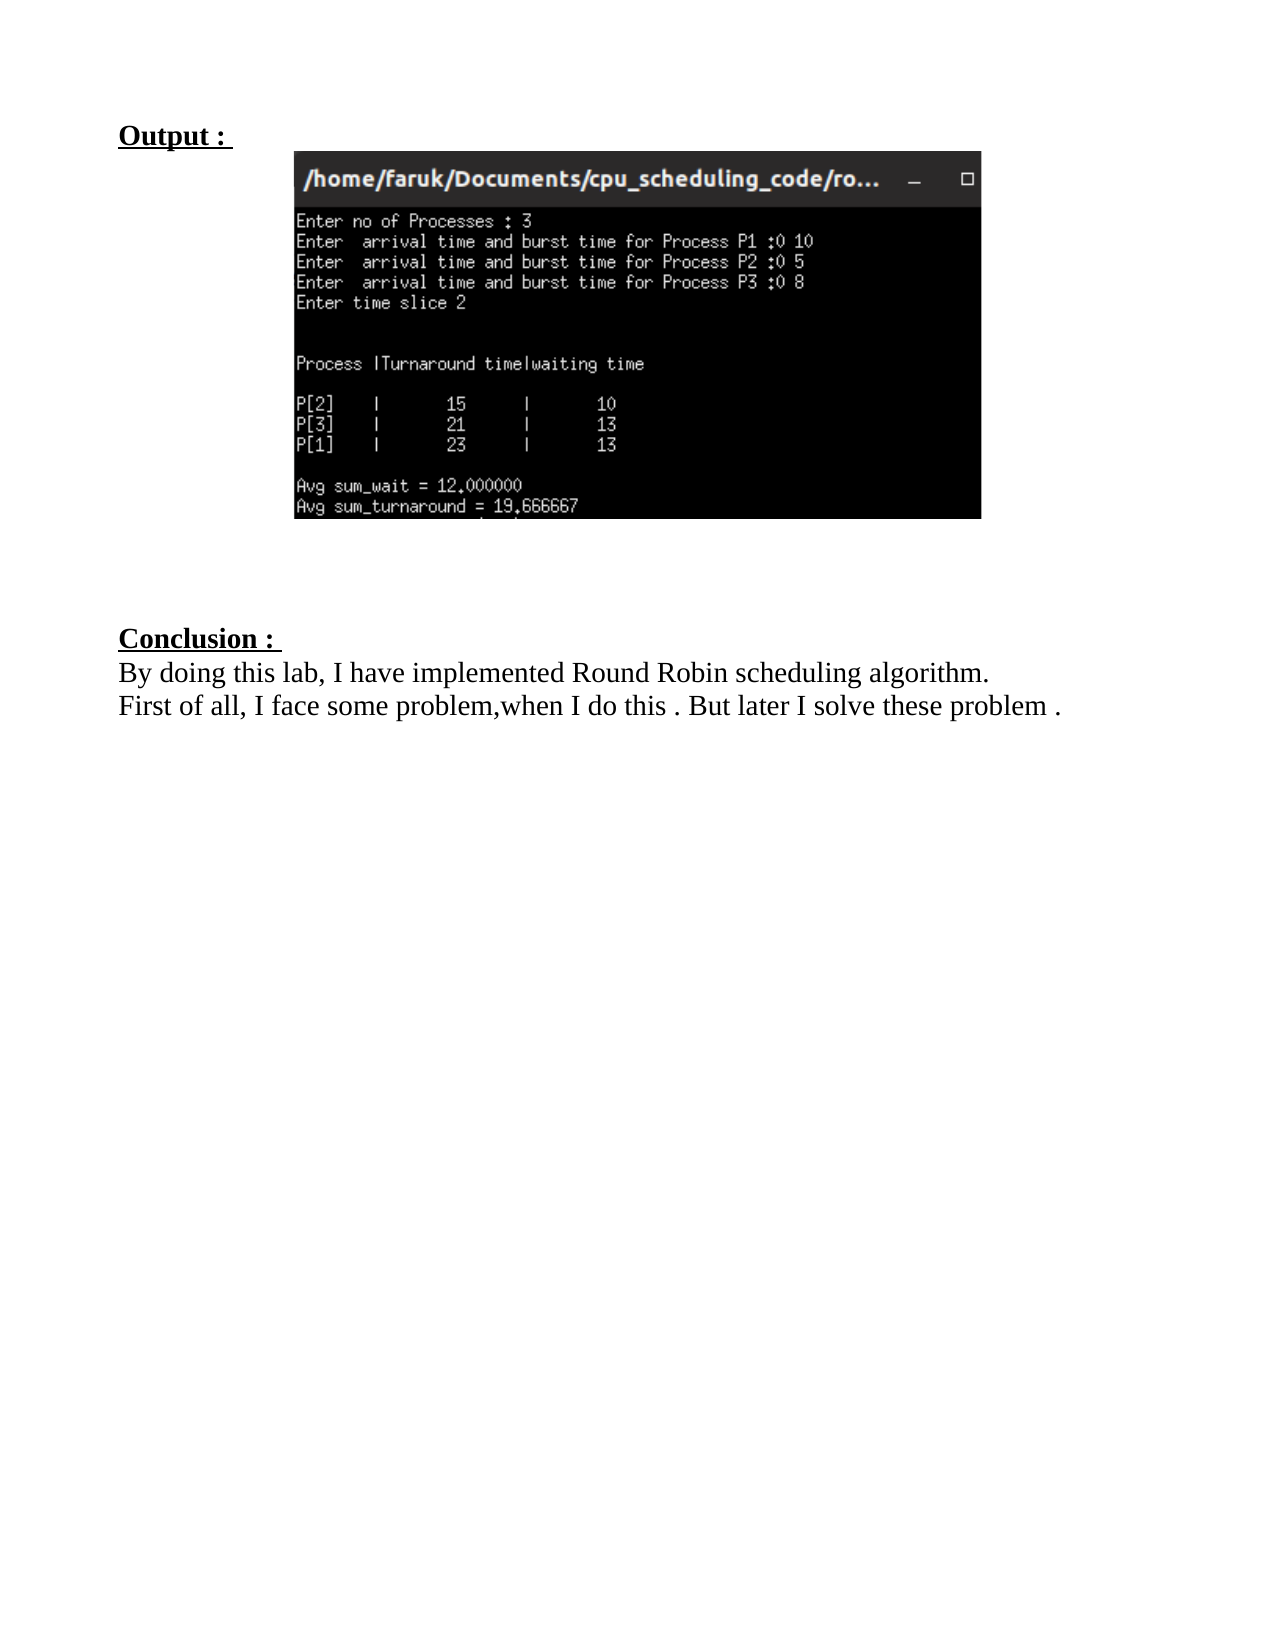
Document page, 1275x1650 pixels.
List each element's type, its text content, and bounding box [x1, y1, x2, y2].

text First of all, I face some problem,when I do this . But later I solve these problem . [118, 688, 1157, 722]
text Output : [118, 118, 1157, 152]
text Conclusion : [118, 621, 1157, 655]
text By doing this lab, I have implemented Round Robin scheduling algorithm. [118, 655, 1157, 688]
picture [293, 151, 982, 519]
